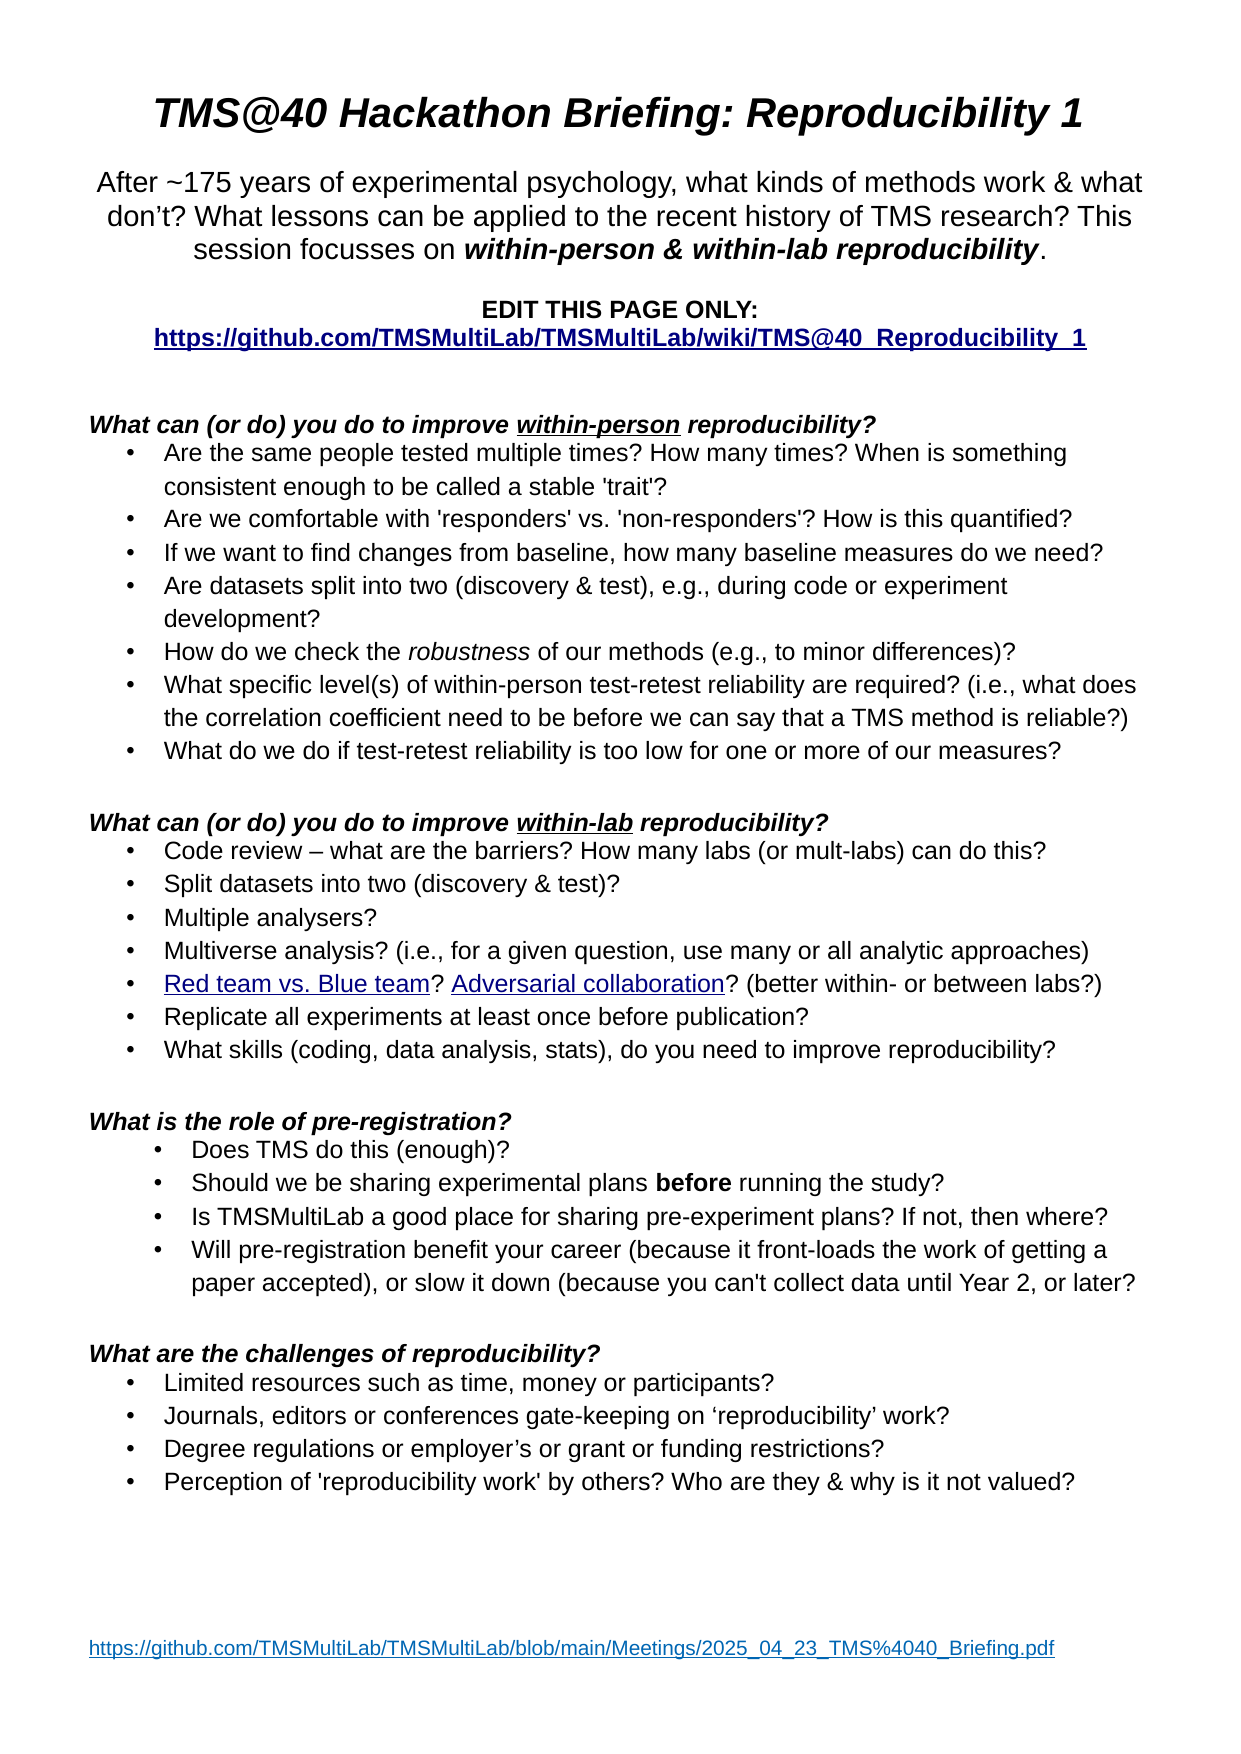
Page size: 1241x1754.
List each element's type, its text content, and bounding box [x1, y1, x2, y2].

list Multiple analysers? [126, 903, 1152, 931]
list Does TMS do this (enough)? [153, 1135, 1152, 1164]
list Journals, editors or conferences gate-keeping on ‘reproducibility’ work? [126, 1401, 1152, 1430]
list Will pre-registration benefit your career (because it front-loads the work of getting a paper accepted), or slow it down (because you can't collect data until Year 2, or later? [153, 1235, 1152, 1297]
list Code review – what are the barriers? How many labs (or mult-labs) can do this? [126, 836, 1152, 865]
list What skills (coding, data analysis, stats), do you need to improve reproducibility? [126, 1035, 1152, 1064]
list Multiverse analysis? (i.e., for a given question, use many or all analytic approaches) [126, 936, 1152, 964]
list Is TMSMultiLab a good place for sharing pre-experiment plans? If not, then where? [153, 1202, 1152, 1230]
text https://github.com/TMSMultiLab/TMSMultiLab/wiki/TMS@40_Reproducibility_1 [88, 323, 1152, 352]
text What are the challenges of reproducibility? [88, 1339, 1152, 1368]
list Replicate all experiments at least once before publication? [126, 1002, 1152, 1031]
text What can (or do) you do to improve within-lab reproducibility? [88, 808, 1152, 836]
list How do we check the robustness of our methods (e.g., to minor differences)? [126, 637, 1152, 666]
list If we want to find changes from baseline, how many baseline measures do we need? [126, 538, 1152, 566]
list What specific level(s) of within-person test-retest reliability are required? (i.e., what does the correlation coefficient need to be before we can say that a TMS method is reliable?) [126, 670, 1152, 732]
list Limited resources such as time, money or participants? [126, 1368, 1152, 1397]
text EDIT THIS PAGE ONLY: [88, 294, 1152, 323]
list Should we be sharing experimental plans before running the study? [153, 1168, 1152, 1197]
list Perception of 'reproducibility work' by others? Who are they & why is it not valued? [126, 1467, 1152, 1496]
list Split datasets into two (discovery & test)? [126, 869, 1152, 898]
text After ~175 years of experimental psychology, what kinds of methods work & what don’t? What lessons can be applied to the recent history of TMS research? This session focusses on within-person & within-lab reproducibility. [88, 165, 1152, 266]
list Are datasets split into two (discovery & test), e.g., during code or experiment development? [126, 571, 1152, 633]
text TMS@40 Hackathon Briefing: Reproducibility 1 [88, 88, 1152, 136]
list What do we do if test-retest reliability is too low for one or more of our measures? [126, 736, 1152, 765]
list Degree regulations or employer’s or grant or funding restrictions? [126, 1434, 1152, 1463]
list Are the same people tested multiple times? How many times? When is something consistent enough to be called a stable 'trait'? [126, 438, 1152, 500]
list Red team vs. Blue team? Adversarial collaboration? (better within- or between labs?) [126, 969, 1152, 998]
text What can (or do) you do to improve within-person reproducibility? [88, 409, 1152, 438]
text What is the role of pre-registration? [88, 1107, 1152, 1135]
list Are we comfortable with 'responders' vs. 'non-responders'? How is this quantified? [126, 504, 1152, 533]
